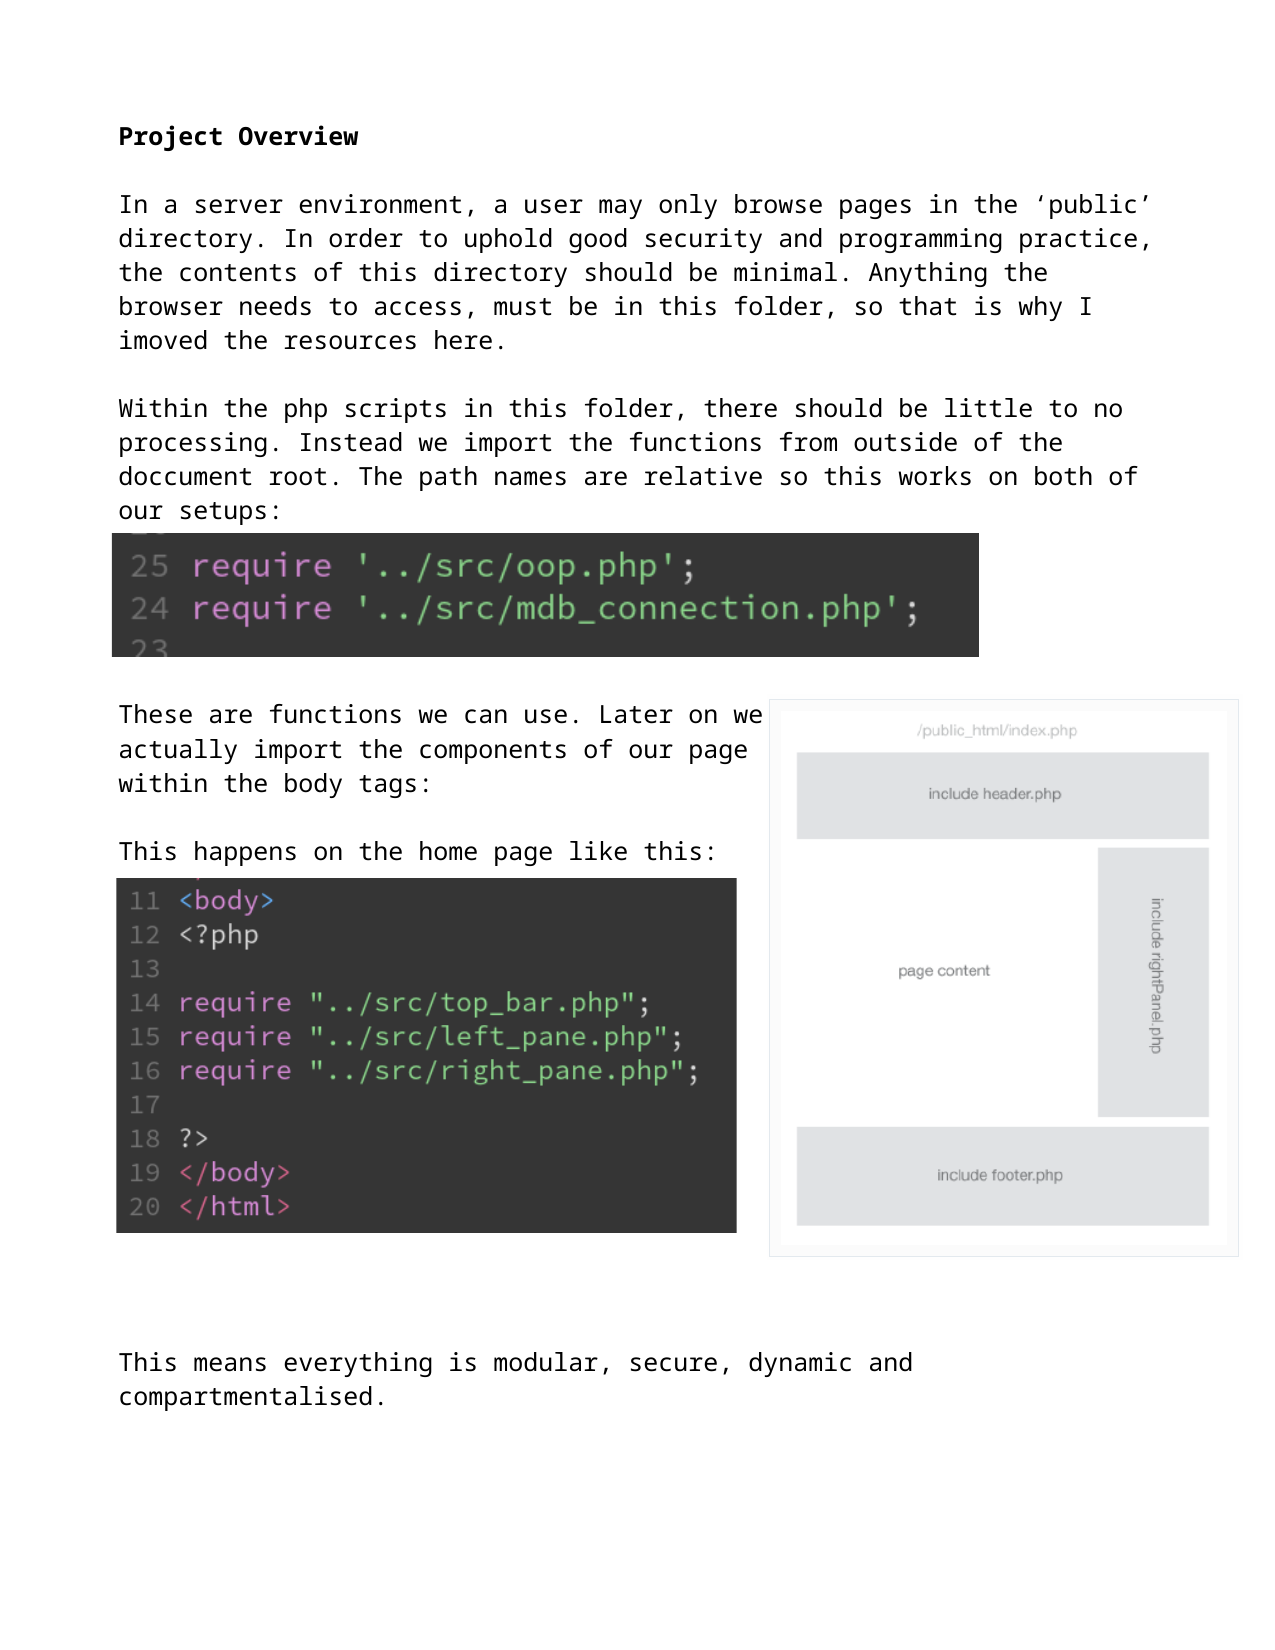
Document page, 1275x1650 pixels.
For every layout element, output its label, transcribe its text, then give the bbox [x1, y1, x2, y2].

text Within the php scripts in this folder, there should be little to no processing. Instead we import the functions from outside of the doccument root. The path names are relative so this works on both of our setups: [118, 391, 1157, 527]
text In a server environment, a user may only browse pages in the ‘public’ directory. In order to uphold good security and programming practice, the contents of this directory should be minimal. Anything the browser needs to access, must be in this folder, so that is why I imoved the resources here. [118, 186, 1157, 357]
picture [111, 533, 979, 657]
picture [116, 878, 737, 1233]
text Project Overview [118, 118, 1157, 152]
text These are functions we can use. Later on we actually import the components of our page within the body tags: [118, 697, 766, 799]
text This means everything is modular, secure, dynamic and compartmentalised. [118, 1344, 1157, 1412]
text This happens on the home page like this: [118, 833, 766, 867]
picture [766, 694, 1243, 1260]
